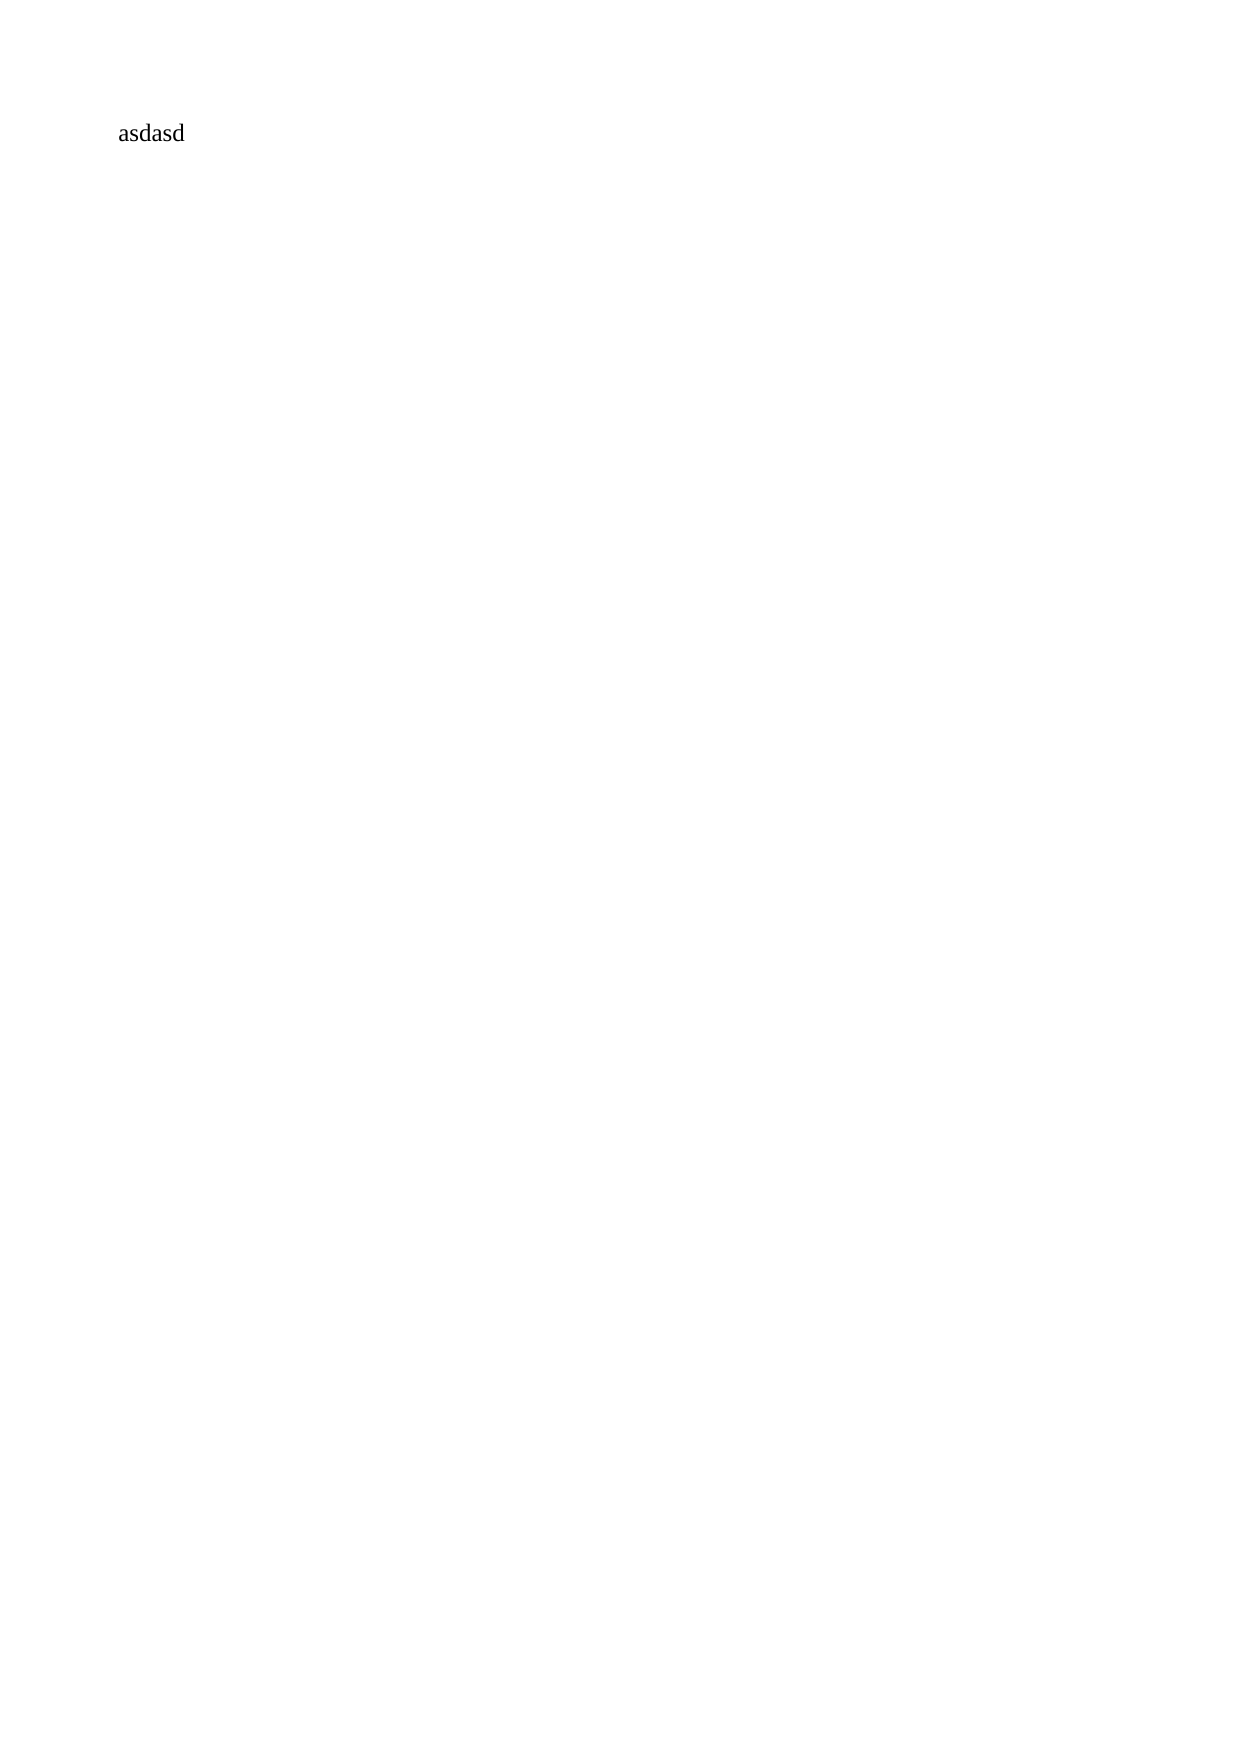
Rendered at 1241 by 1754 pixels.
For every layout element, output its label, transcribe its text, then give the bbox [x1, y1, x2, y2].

text asdasd [118, 118, 1122, 147]
